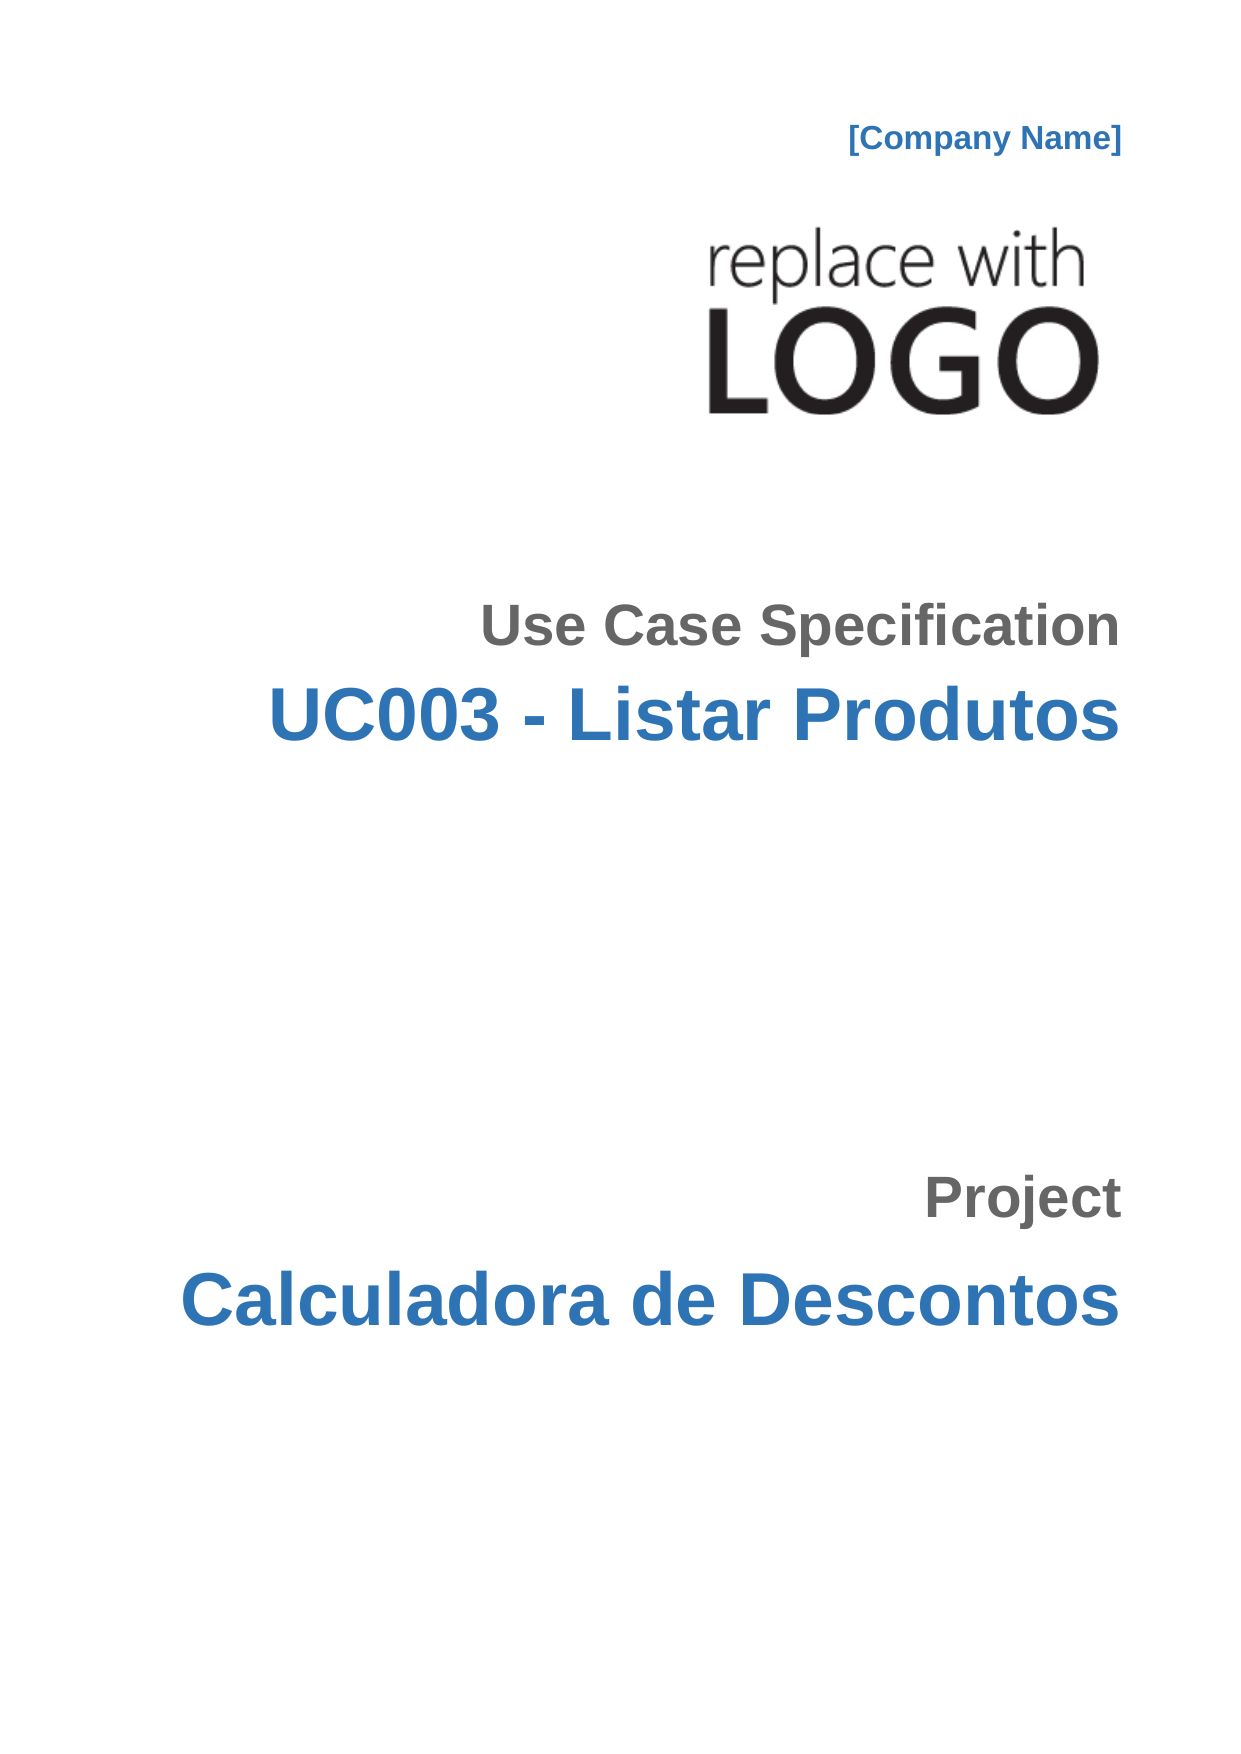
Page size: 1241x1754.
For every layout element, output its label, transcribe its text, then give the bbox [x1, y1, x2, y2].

title Project [118, 1163, 1122, 1230]
text [Company Name] [118, 118, 1122, 157]
title Calculadora de Descontos [118, 1255, 1122, 1341]
text UC003 - Listar Produtos [118, 670, 1122, 757]
picture [687, 206, 1123, 445]
title Use Case Specification [118, 591, 1122, 658]
